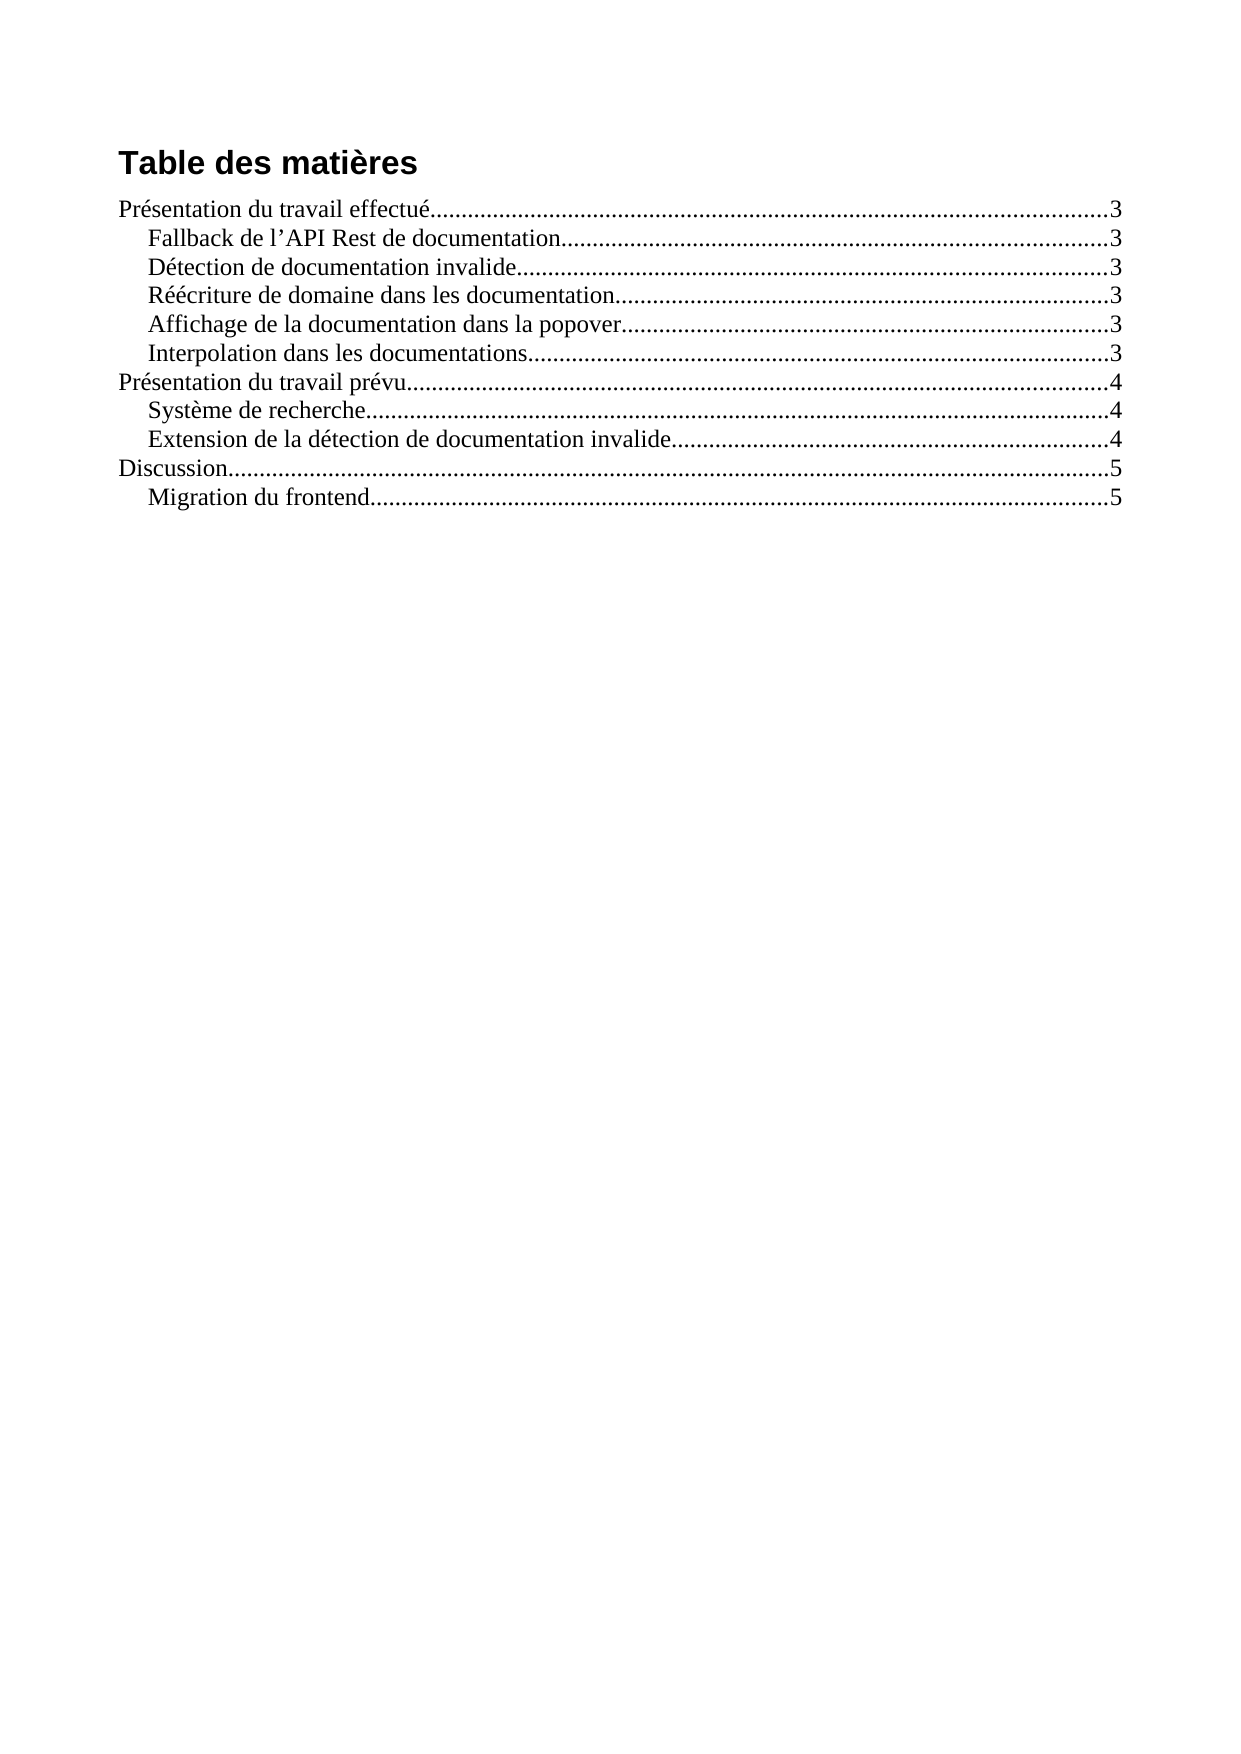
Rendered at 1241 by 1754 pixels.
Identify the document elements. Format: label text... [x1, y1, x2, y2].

text Fallback de l’API Rest de documentation 3 [148, 223, 1122, 252]
text Interpolation dans les documentations 3 [148, 338, 1122, 367]
text Discussion 5 [118, 453, 1122, 482]
text Présentation du travail effectué 3 [118, 194, 1122, 223]
text Réécriture de domaine dans les documentation 3 [148, 280, 1122, 309]
text Affichage de la documentation dans la popover 3 [148, 309, 1122, 338]
text Extension de la détection de documentation invalide 4 [148, 424, 1122, 453]
text Migration du frontend 5 [148, 482, 1122, 510]
text Présentation du travail prévu 4 [118, 367, 1122, 395]
text Système de recherche 4 [148, 395, 1122, 424]
text Détection de documentation invalide 3 [148, 252, 1122, 280]
subtitle Table des matières [118, 143, 1122, 182]
